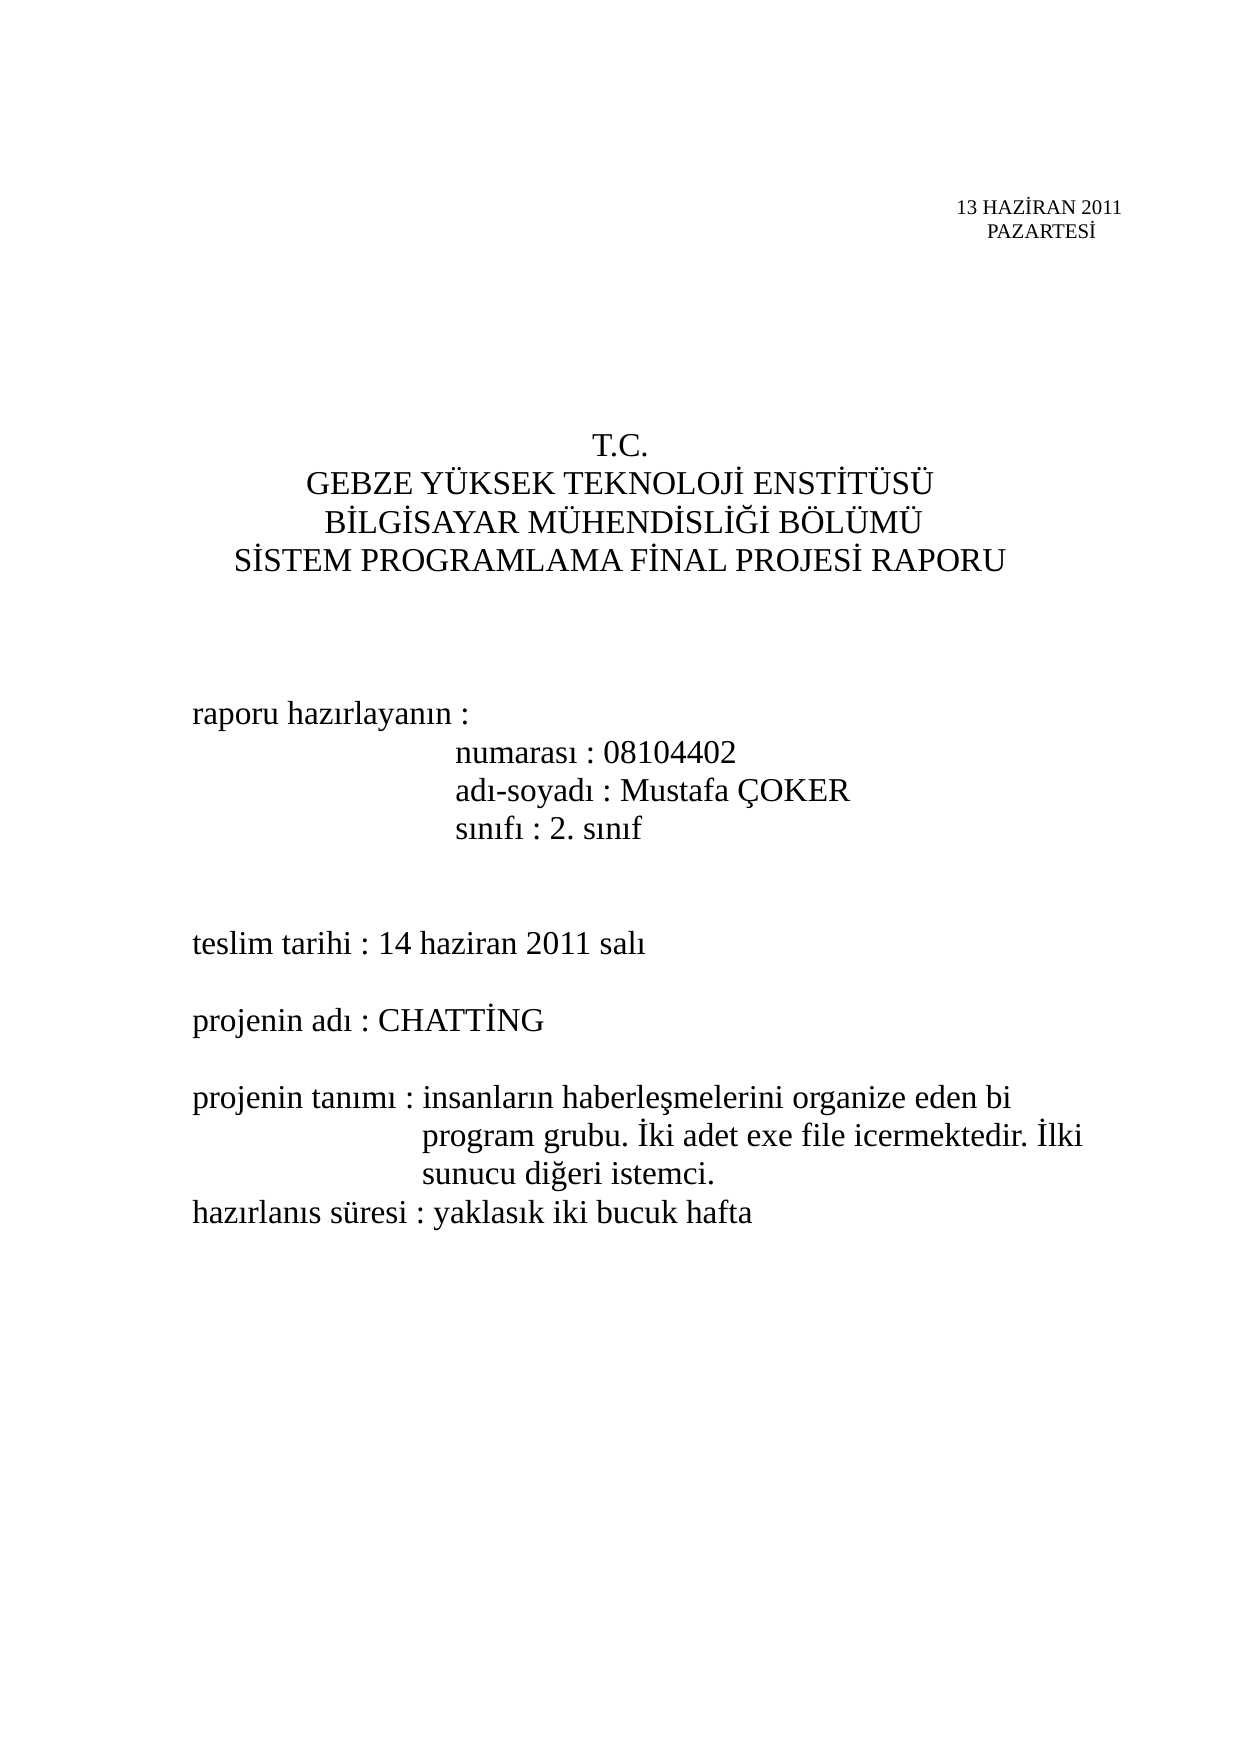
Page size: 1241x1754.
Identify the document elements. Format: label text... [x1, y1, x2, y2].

text sınıfı : 2. sınıf [118, 808, 1122, 847]
text numarası : 08104402 [118, 732, 1122, 770]
text raporu hazırlayanın : [118, 693, 1122, 732]
text hazırlanıs süresi : yaklasık iki bucuk hafta [118, 1192, 1122, 1230]
text 13 HAZİRAN 2011 [118, 195, 1122, 219]
text projenin tanımı : insanların haberleşmelerini organize eden bi program grubu. İki adet exe file icermektedir. İlki sunucu diğeri istemci. [118, 1077, 1122, 1192]
text T.C. [118, 425, 1122, 463]
text SİSTEM PROGRAMLAMA FİNAL PROJESİ RAPORU [118, 540, 1122, 578]
text BİLGİSAYAR MÜHENDİSLİĞİ BÖLÜMÜ [118, 502, 1122, 540]
text GEBZE YÜKSEK TEKNOLOJİ ENSTİTÜSÜ [118, 463, 1122, 502]
text teslim tarihi : 14 haziran 2011 salı [118, 923, 1122, 962]
text PAZARTESİ [118, 219, 1122, 243]
text adı-soyadı : Mustafa ÇOKER [118, 770, 1122, 808]
text projenin adı : CHATTİNG [118, 1000, 1122, 1038]
